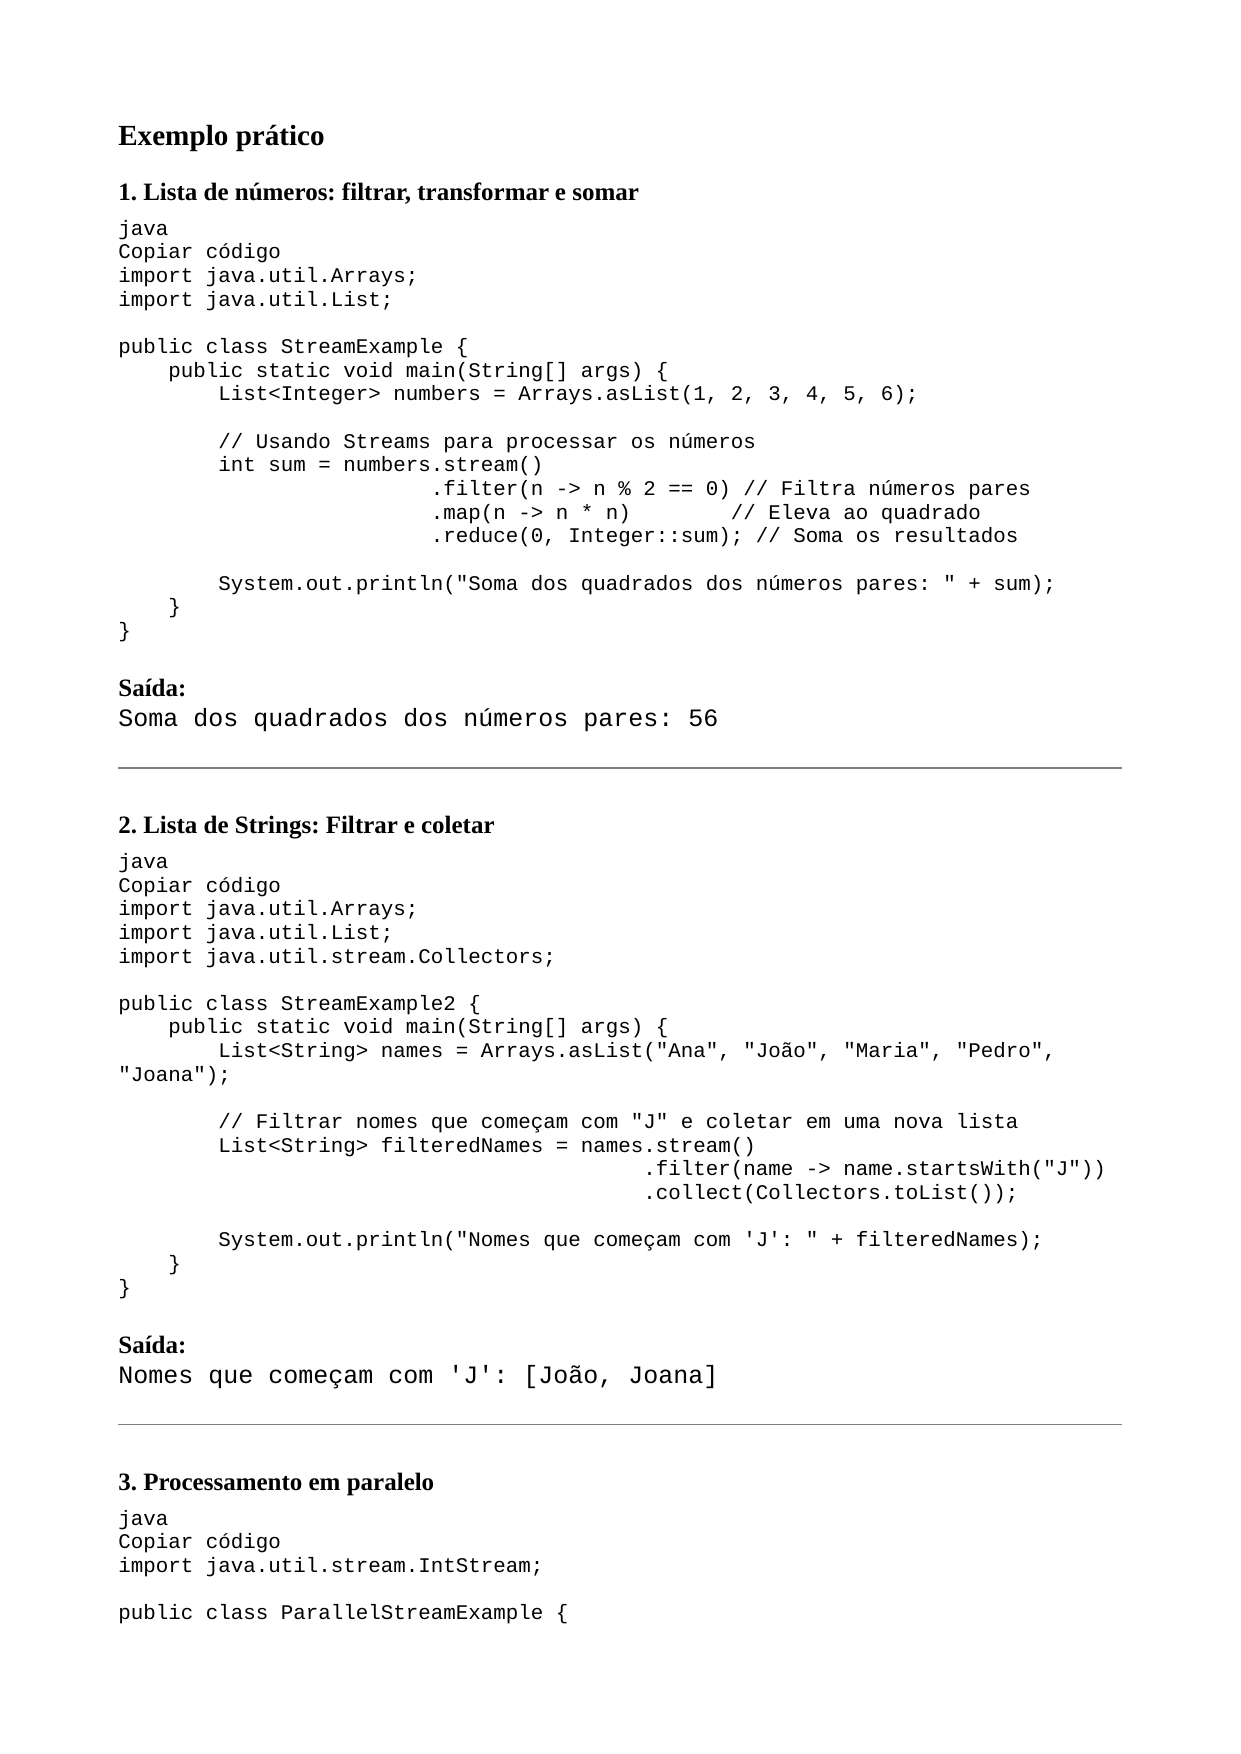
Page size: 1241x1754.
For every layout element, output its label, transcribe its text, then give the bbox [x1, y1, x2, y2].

text System.out.println("Nomes que começam com 'J': " + filteredNames); [118, 1229, 1122, 1253]
text Saída: Nomes que começam com 'J': [João, Joana] [118, 1330, 1122, 1391]
text import java.util.List; [118, 922, 1122, 946]
text Copiar código [118, 875, 1122, 898]
text public class StreamExample { [118, 336, 1122, 360]
text .filter(name -> name.startsWith("J")) [118, 1158, 1122, 1182]
text Saída: Soma dos quadrados dos números pares: 56 [118, 673, 1122, 734]
text import java.util.stream.IntStream; [118, 1555, 1122, 1579]
text List<String> names = Arrays.asList("Ana", "João", "Maria", "Pedro", "Joana"); [118, 1040, 1122, 1087]
text } [118, 620, 1122, 643]
text // Filtrar nomes que começam com "J" e coletar em uma nova lista [118, 1111, 1122, 1135]
text List<Integer> numbers = Arrays.asList(1, 2, 3, 4, 5, 6); [118, 383, 1122, 407]
text .collect(Collectors.toList()); [118, 1182, 1122, 1206]
subtitle 3. Processamento em paralelo [118, 1467, 1122, 1495]
subtitle Exemplo prático [118, 118, 1122, 152]
text java [118, 218, 1122, 242]
text public static void main(String[] args) { [118, 360, 1122, 383]
text .filter(n -> n % 2 == 0) // Filtra números pares [118, 478, 1122, 502]
text Copiar código [118, 242, 1122, 265]
text int sum = numbers.stream() [118, 454, 1122, 478]
text public static void main(String[] args) { [118, 1017, 1122, 1040]
text java [118, 851, 1122, 875]
text } [118, 596, 1122, 620]
text import java.util.List; [118, 289, 1122, 312]
text .map(n -> n * n) // Eleva ao quadrado [118, 502, 1122, 525]
text public class StreamExample2 { [118, 993, 1122, 1017]
text import java.util.Arrays; [118, 265, 1122, 289]
text } [118, 1253, 1122, 1277]
subtitle 2. Lista de Strings: Filtrar e coletar [118, 810, 1122, 838]
subtitle 1. Lista de números: filtrar, transformar e somar [118, 177, 1122, 205]
text List<String> filteredNames = names.stream() [118, 1135, 1122, 1158]
text java [118, 1508, 1122, 1531]
text import java.util.Arrays; [118, 898, 1122, 922]
text Copiar código [118, 1531, 1122, 1555]
text public class ParallelStreamExample { [118, 1602, 1122, 1626]
text System.out.println("Soma dos quadrados dos números pares: " + sum); [118, 573, 1122, 596]
text } [118, 1277, 1122, 1300]
text import java.util.stream.Collectors; [118, 946, 1122, 969]
text .reduce(0, Integer::sum); // Soma os resultados [118, 525, 1122, 549]
text // Usando Streams para processar os números [118, 431, 1122, 454]
